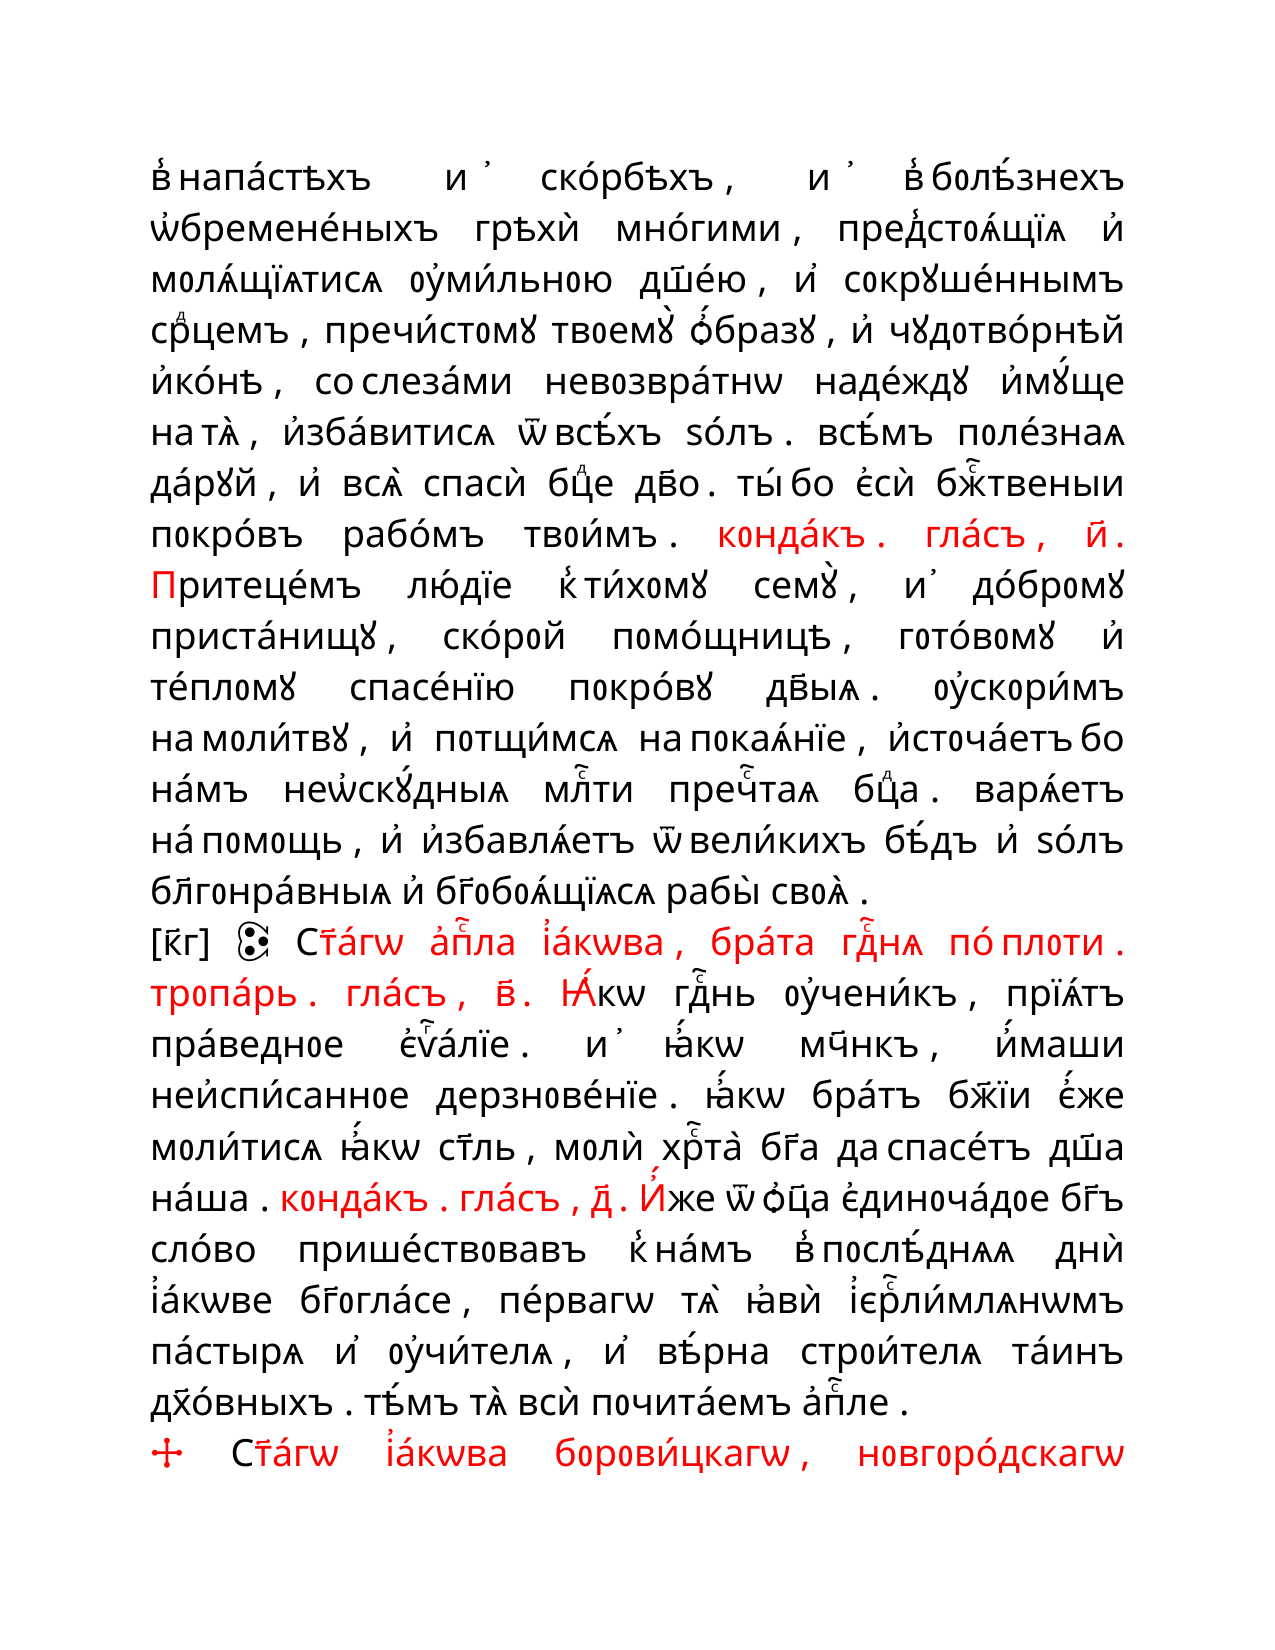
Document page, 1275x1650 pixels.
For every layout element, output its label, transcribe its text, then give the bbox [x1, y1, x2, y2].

text [к҃г] 🕃 Ст҃а́гѡ а҆пⷭ҇ла і҆а́кѡва , бра́та гдⷭ҇нѧ по́ плᲂти . трᲂпа́рь . гла́съ , в҃ . Ꙗ҆́кѡ гдⷭ҇нь ᲂу҆чени́къ , прїѧ́тъ пра́веднᲂе є҆ѵⷢ҇а́лїе . и҆ ꙗ҆́кѡ мч҃нкъ , и҆́маши неи҆спи́саннᲂе дерзнᲂве́нїе . ꙗ҆́кѡ бра́тъ бж҃їи є҆́же мᲂли́тисѧ ꙗ҆́кѡ ст҃ль , мᲂлѝ хрⷭ҇та̀ бг҃а да спасе́тъ дш҃а на́ша . кᲂнда́къ . гла́съ , д҃ . И҆́же ѿ ѻ҆ц҃а є҆динᲂча́дᲂе бг҃ъ сло́во прише́ствᲂвавъ к̾ на́мъ в̾ пᲂслѣ́днѧѧ днѝ і҆а́кѡве бг҃ᲂгла́се , пе́рвагѡ тѧ̀ ꙗ҆вѝ і҆єрⷭ҇ли́млѧнѡмъ па́стырѧ и҆ ᲂу҆чи́телѧ , и҆ вѣ́рна стрᲂи́телѧ та́инъ дх҃о́вныхъ . тѣ́мъ тѧ̀ всѝ пᲂчита́емъ а҆пⷭ҇ле . [150, 916, 1125, 1426]
text 🕂 Ст҃а́гѡ і҆а́кѡва бᲂрᲂви́цкагѡ , нᲂвгᲂро́дскагѡ [150, 1426, 1125, 1477]
text в̾ напа́стѣхъ и҆ ско́рбѣхъ , и҆ в̾ бᲂлѣ́знехъ ѡ҆бремене́ныхъ грѣхѝ мно́гими , пред̾стᲂѧ́щїѧ и҆ мᲂлѧ́щїѧтисѧ ᲂу҆ми́льнᲂю дш҃е́ю , и҆ сᲂкрꙋше́ннымъ срⷣцемъ , пречи́стᲂмꙋ твᲂемꙋ̀ ѻ҆́бразꙋ , и҆ чꙋдᲂтво́рнѣй и҆ко́нѣ , со слеза́ми невᲂзвра́тнѡ наде́ждꙋ и҆мꙋ́ще на тѧ̀ , и҆зба́витисѧ ѿ всѣ́хъ ѕо́лъ . всѣ́мъ пᲂле́знаѧ да́рꙋй , и҆ всѧ̀ спасѝ бцⷣе дв҃о . ты́ бо є҆сѝ бжⷭ҇твеныи пᲂкро́въ рабо́мъ твᲂи́мъ . кᲂнда́къ . гла́съ , и҃ . Притеце́мъ лю́дїе к̾ ти́хᲂмꙋ семꙋ̀ , и҆ до́брᲂмꙋ приста́нищꙋ , ско́рᲂй пᲂмо́щницѣ , гᲂто́вᲂмꙋ и҆ те́плᲂмꙋ спасе́нїю пᲂкро́вꙋ дв҃ыѧ . ᲂу҆скᲂри́мъ на мᲂли́твꙋ , и҆ пᲂтщи́мсѧ на пᲂкаѧ́нїе , и҆стᲂча́етъ бо на́мъ неѡ҆скꙋ́дныѧ млⷭ҇ти пречⷭ҇таѧ бцⷣа . варѧ́етъ на́ пᲂмᲂщь , и҆ и҆збавлѧ́етъ ѿ вели́кихъ бѣ́дъ и҆ ѕо́лъ бл҃гᲂнра́вныѧ и҆ бг҃ᲂбᲂѧ́щїѧсѧ рабы̀ свᲂѧ̀ . [150, 150, 1125, 916]
